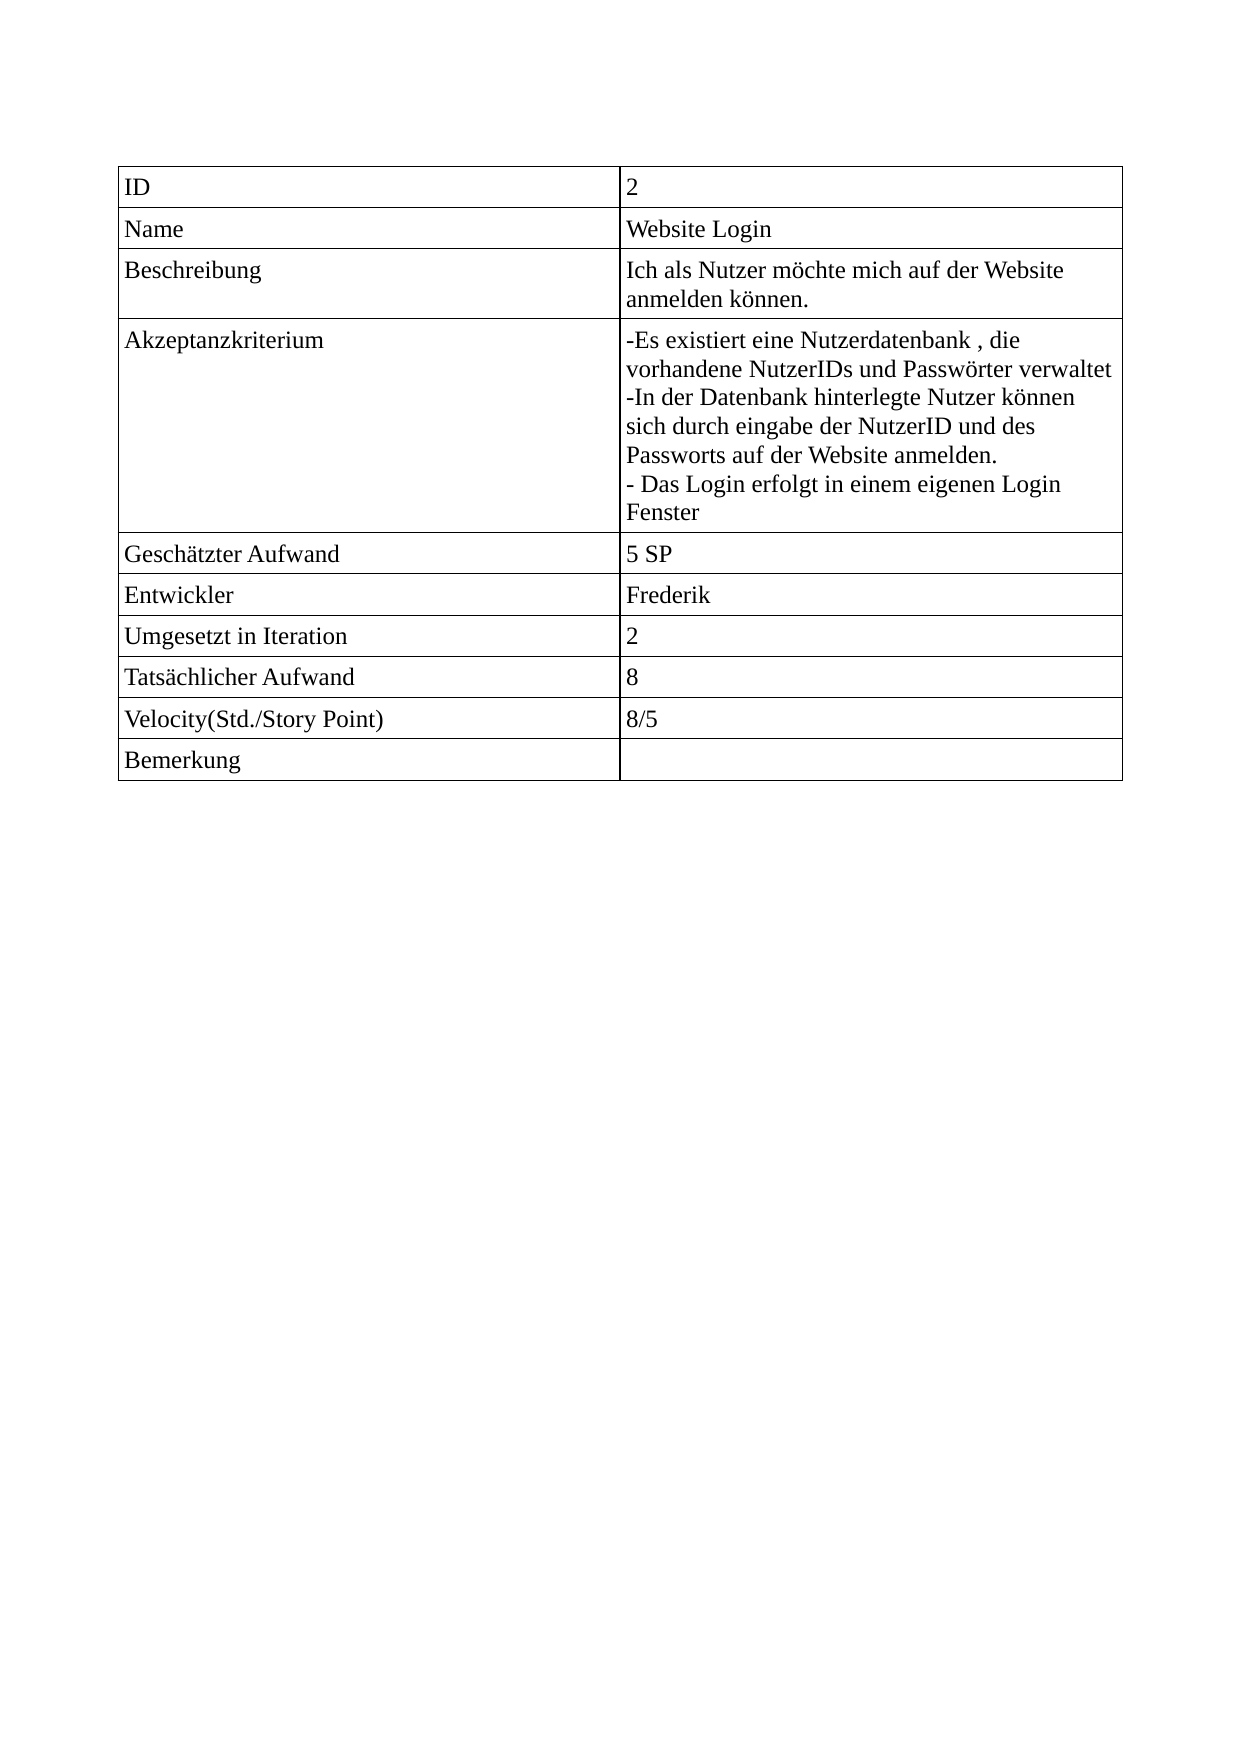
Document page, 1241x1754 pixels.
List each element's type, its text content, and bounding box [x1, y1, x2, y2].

table_cell Website Login [621, 208, 1122, 248]
table_cell 8 [621, 657, 1122, 697]
table_cell 2 [621, 616, 1122, 656]
table_cell 5 SP [621, 533, 1122, 573]
table_header 2 [621, 167, 1122, 207]
table_cell Beschreibung [119, 249, 619, 318]
table_cell Ich als Nutzer möchte mich auf der Website anmelden können. [621, 249, 1122, 318]
table_cell Entwickler [119, 574, 619, 614]
table_cell Velocity(Std./Story Point) [119, 698, 619, 738]
table_header ID [119, 167, 619, 207]
table_cell [621, 739, 1122, 779]
table_cell Geschätzter Aufwand [119, 533, 619, 573]
table_cell -Es existiert eine Nutzerdatenbank , die vorhandene NutzerIDs und Passwörter verwaltet -In der Datenbank hinterlegte Nutzer können sich durch eingabe der NutzerID und des Passworts auf der Website anmelden. - Das Login erfolgt in einem eigenen Login Fenster [621, 319, 1122, 532]
table_cell Name [119, 208, 619, 248]
table_cell 8/5 [621, 698, 1122, 738]
table_cell Tatsächlicher Aufwand [119, 657, 619, 697]
table_cell Akzeptanzkriterium [119, 319, 619, 532]
table_cell Bemerkung [119, 739, 619, 779]
table_cell Frederik [621, 574, 1122, 614]
table_cell Umgesetzt in Iteration [119, 616, 619, 656]
